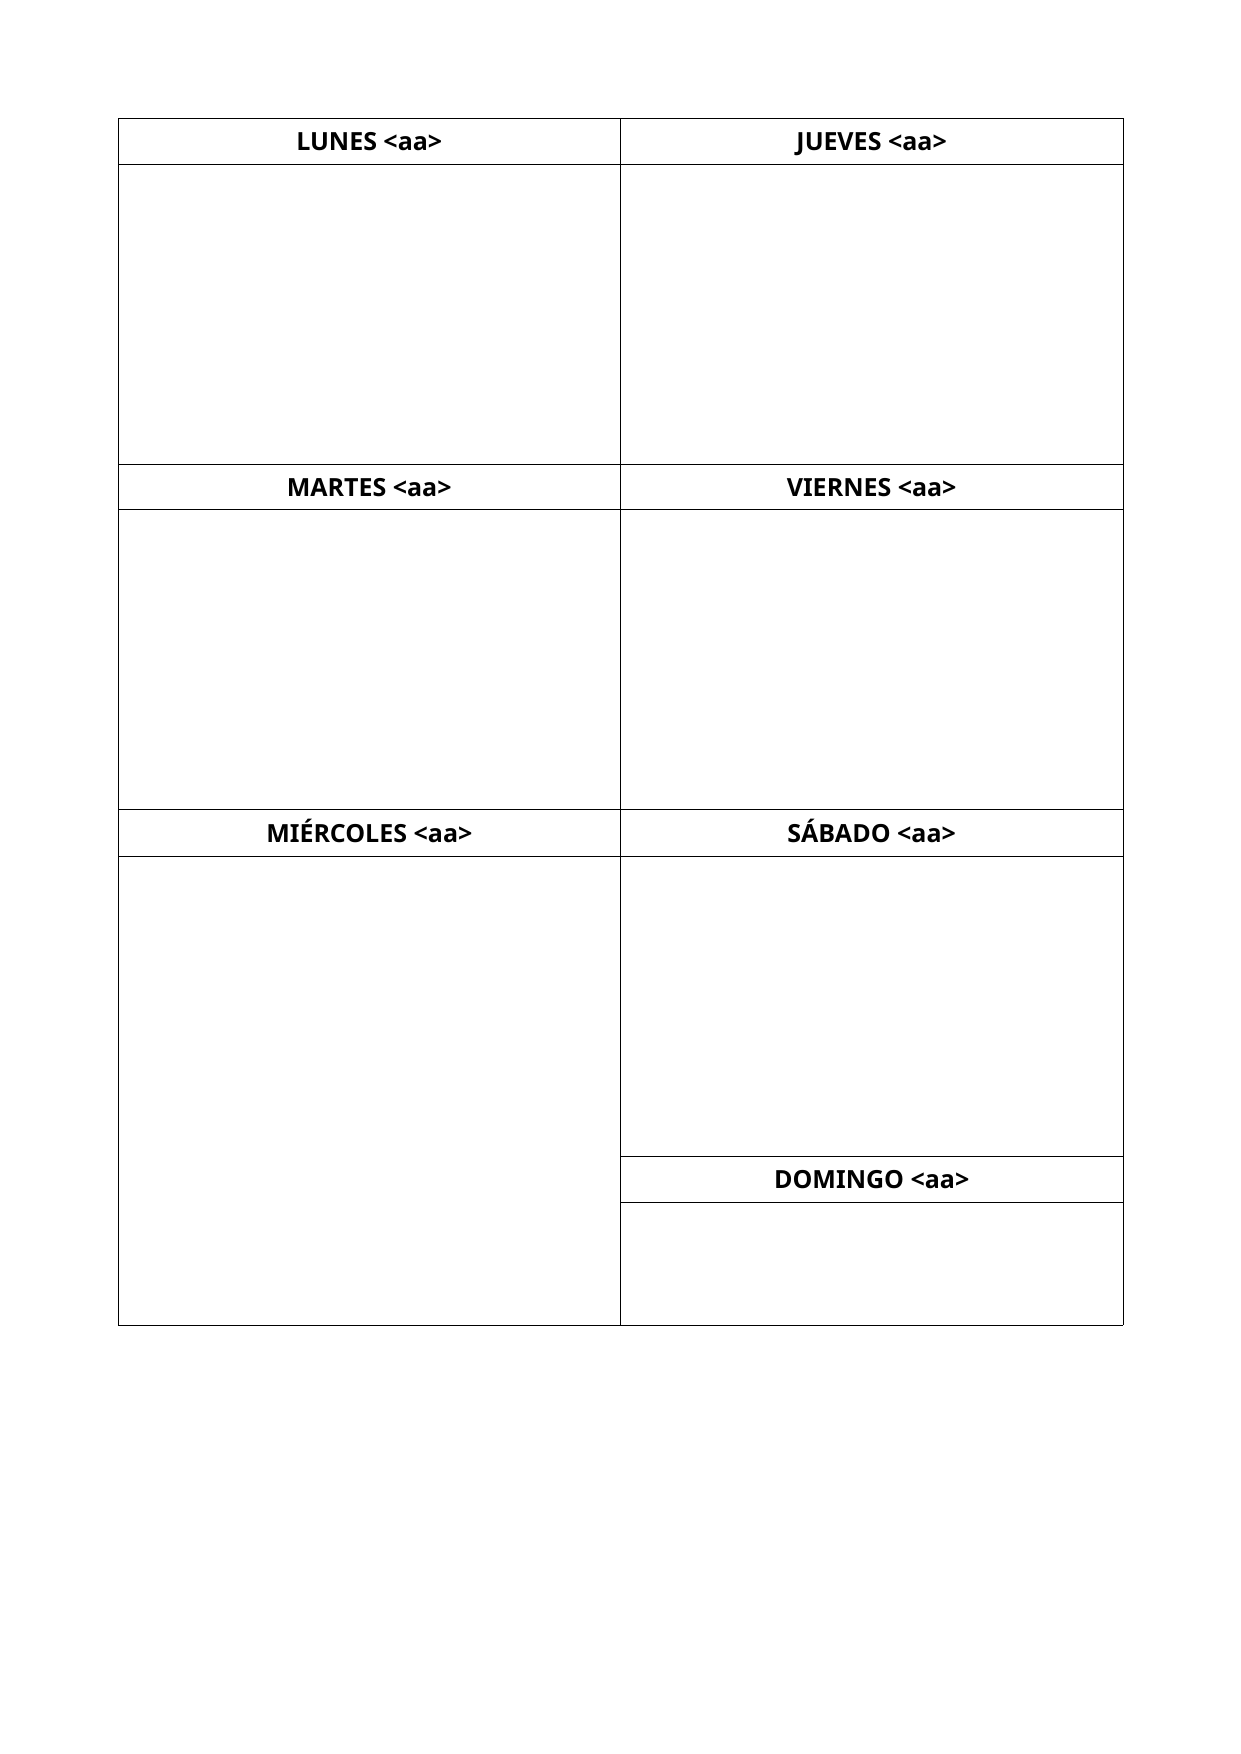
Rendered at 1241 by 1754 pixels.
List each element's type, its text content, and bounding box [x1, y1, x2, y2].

table_cell SÁBADO <aa> [621, 810, 1123, 856]
table_cell DOMINGO <aa> [621, 1157, 1123, 1202]
table_cell [621, 165, 1123, 464]
table_cell VIERNES <aa> [621, 465, 1123, 509]
table_header JUEVES <aa> [621, 119, 1123, 164]
table_cell MARTES <aa> [119, 465, 620, 509]
table_cell [119, 510, 620, 809]
table_cell MIÉRCOLES <aa> [119, 810, 620, 856]
table_cell [621, 1203, 1123, 1325]
table_cell [119, 857, 620, 1325]
table_cell [621, 510, 1123, 809]
table_cell [621, 857, 1123, 1156]
table_header LUNES <aa> [119, 119, 620, 164]
table_cell [119, 165, 620, 464]
